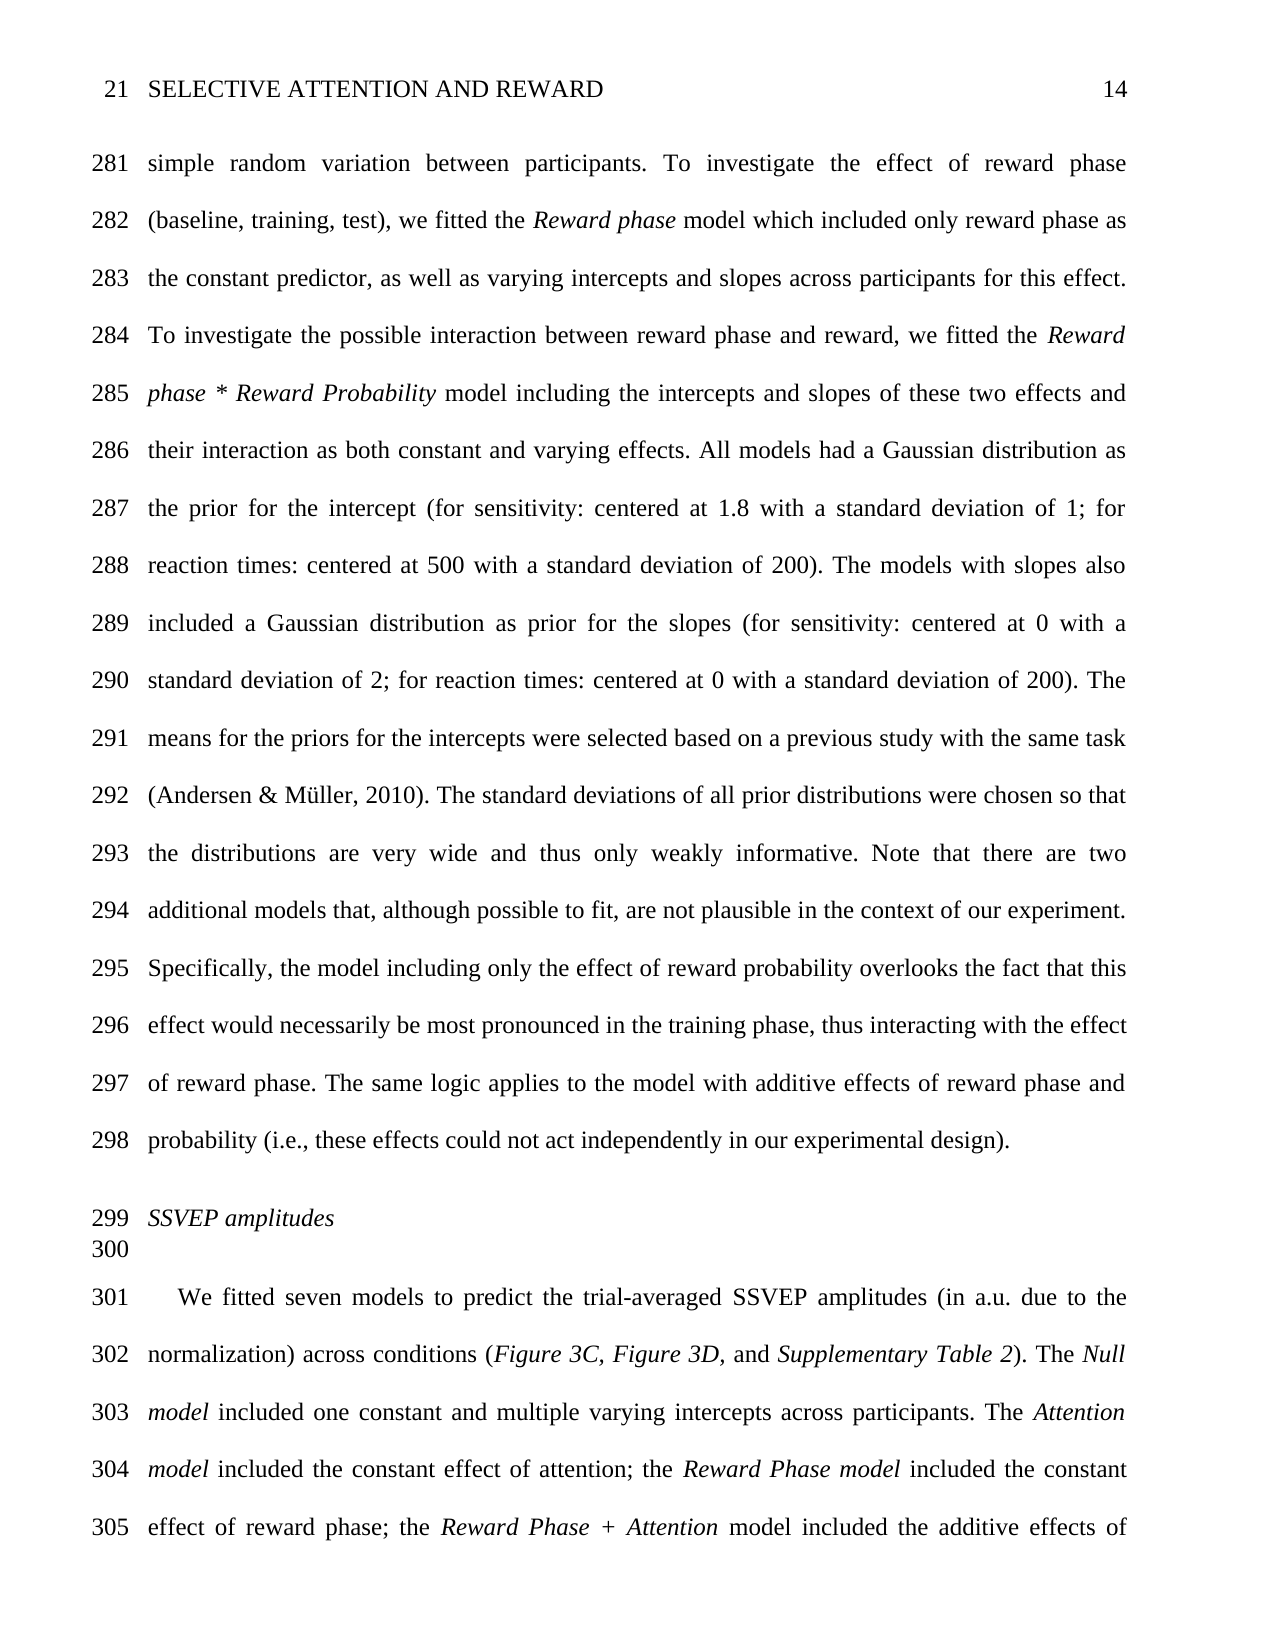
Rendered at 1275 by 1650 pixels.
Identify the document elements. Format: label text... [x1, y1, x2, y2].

text We fitted seven models to predict the trial-averaged SSVEP amplitudes (in a.u. due to the normalization) across conditions (Figure 3C, Figure 3D, and Supplementary Table 2). The Null model included one constant and multiple varying intercepts across participants. The Attention model included the constant effect of attention; the Reward Phase model included the constant effect of reward phase; the Reward Phase + Attention model included the additive effects of [148, 1282, 1127, 1540]
text simple random variation between participants. To investigate the effect of reward phase (baseline, training, test), we fitted the Reward phase model which included only reward phase as the constant predictor, as well as varying intercepts and slopes across participants for this effect. To investigate the possible interaction between reward phase and reward, we fitted the Reward phase * Reward Probability model including the intercepts and slopes of these two effects and their interaction as both constant and varying effects. All models had a Gaussian distribution as the prior for the intercept (for sensitivity: centered at 1.8 with a standard deviation of 1; for reaction times: centered at 500 with a standard deviation of 200). The models with slopes also included a Gaussian distribution as prior for the slopes (for sensitivity: centered at 0 with a standard deviation of 2; for reaction times: centered at 0 with a standard deviation of 200). The means for the priors for the intercepts were selected based on a previous study with the same task (Andersen & Müller, 2010). The standard deviations of all prior distributions were chosen so that the distributions are very wide and thus only weakly informative. Note that there are two additional models that, although possible to fit, are not plausible in the context of our experiment. Specifically, the model including only the effect of reward probability overlooks the fact that this effect would necessarily be most pronounced in the training phase, thus interacting with the effect of reward phase. The same logic applies to the model with additive effects of reward phase and probability (i.e., these effects could not act independently in our experimental design). [148, 148, 1127, 1154]
subtitle SSVEP amplitudes [148, 1203, 1127, 1232]
